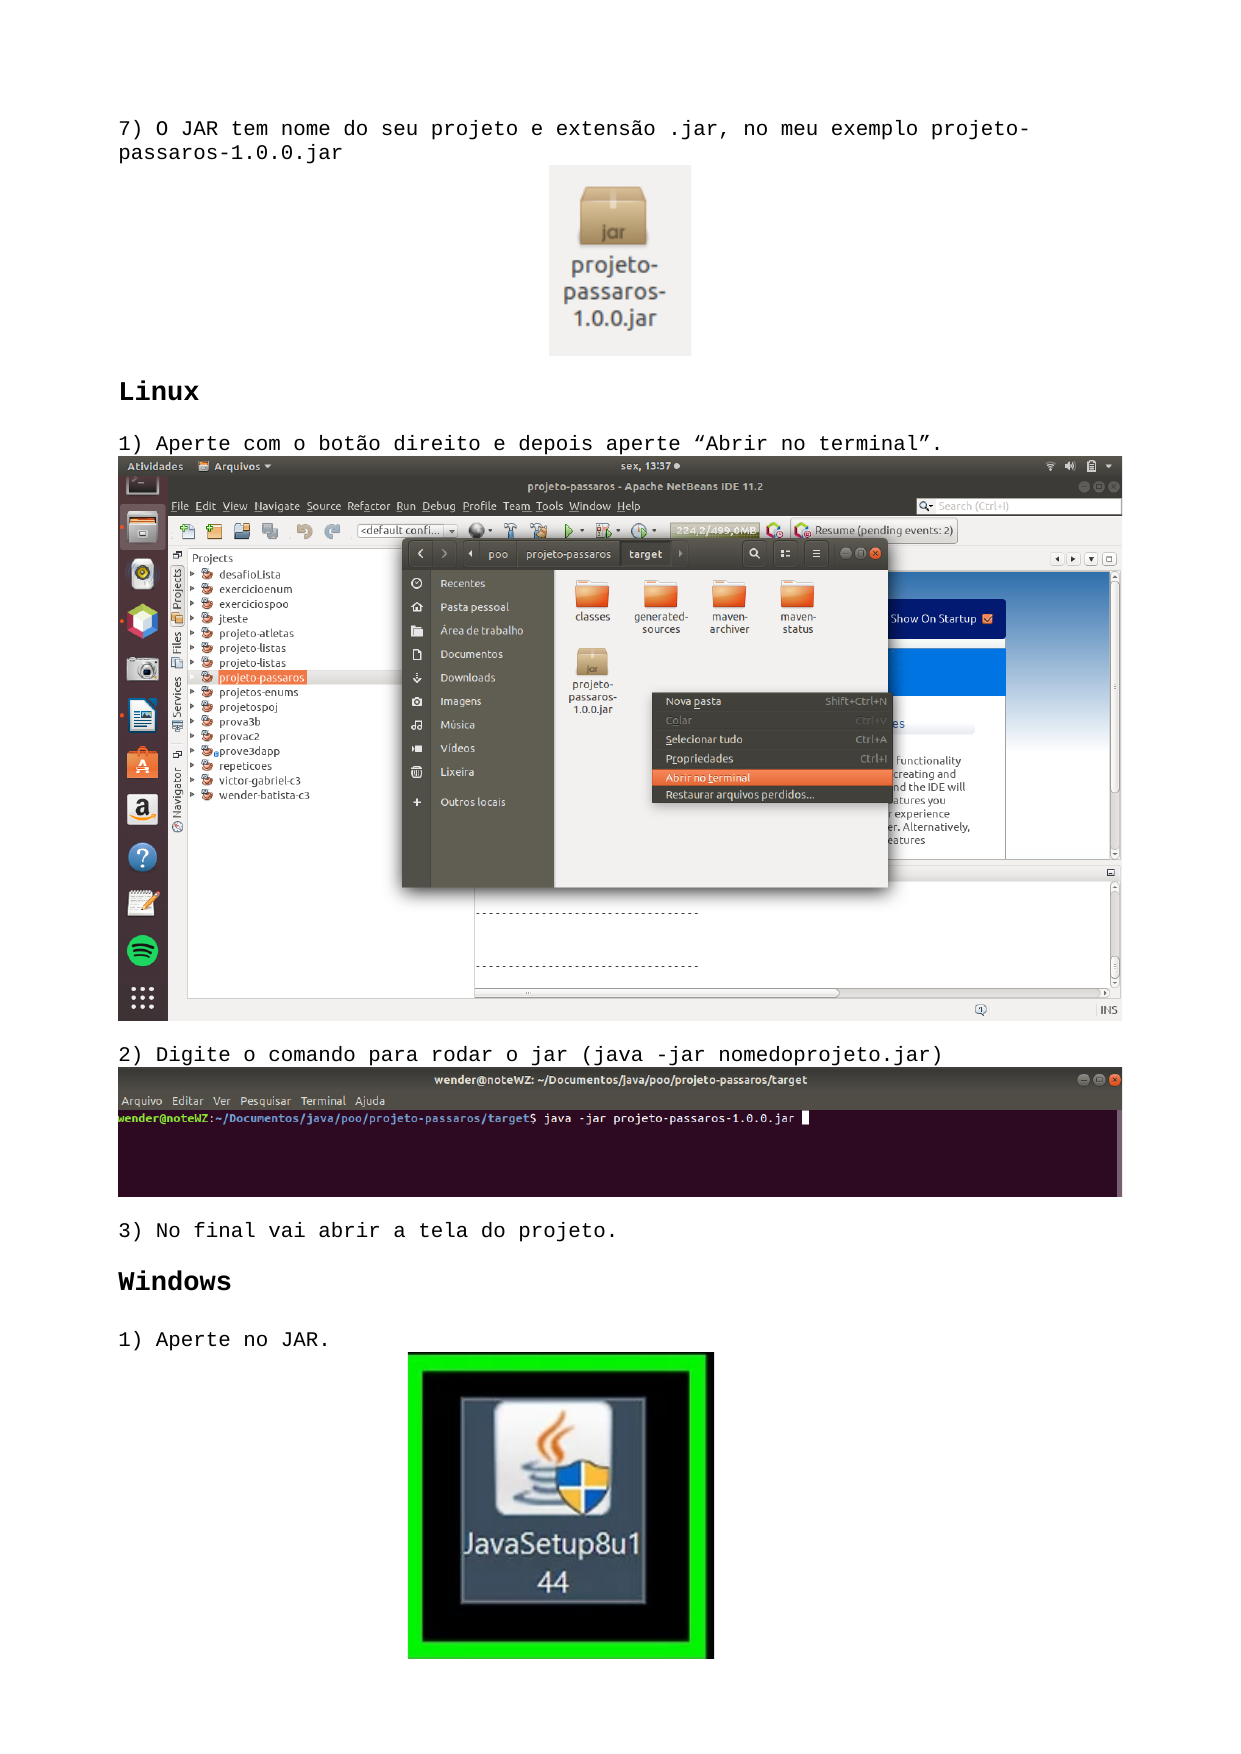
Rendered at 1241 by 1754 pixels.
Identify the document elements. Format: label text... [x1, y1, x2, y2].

text Windows [118, 1267, 1122, 1298]
text 1) Aperte com o botão direito e depois aperte “Abrir no terminal”. [118, 433, 1122, 456]
text 1) Aperte no JAR. [118, 1329, 1122, 1353]
text 2) Digite o comando para rodar o jar (java -jar nomedoprojeto.jar) [118, 1044, 1122, 1067]
text Linux [118, 378, 1122, 409]
text 3) No final vai abrir a tela do projeto. [118, 1220, 1122, 1244]
text 7) O JAR tem nome do seu projeto e extensão .jar, no meu exemplo projeto-passaros-1.0.0.jar [118, 118, 1122, 165]
